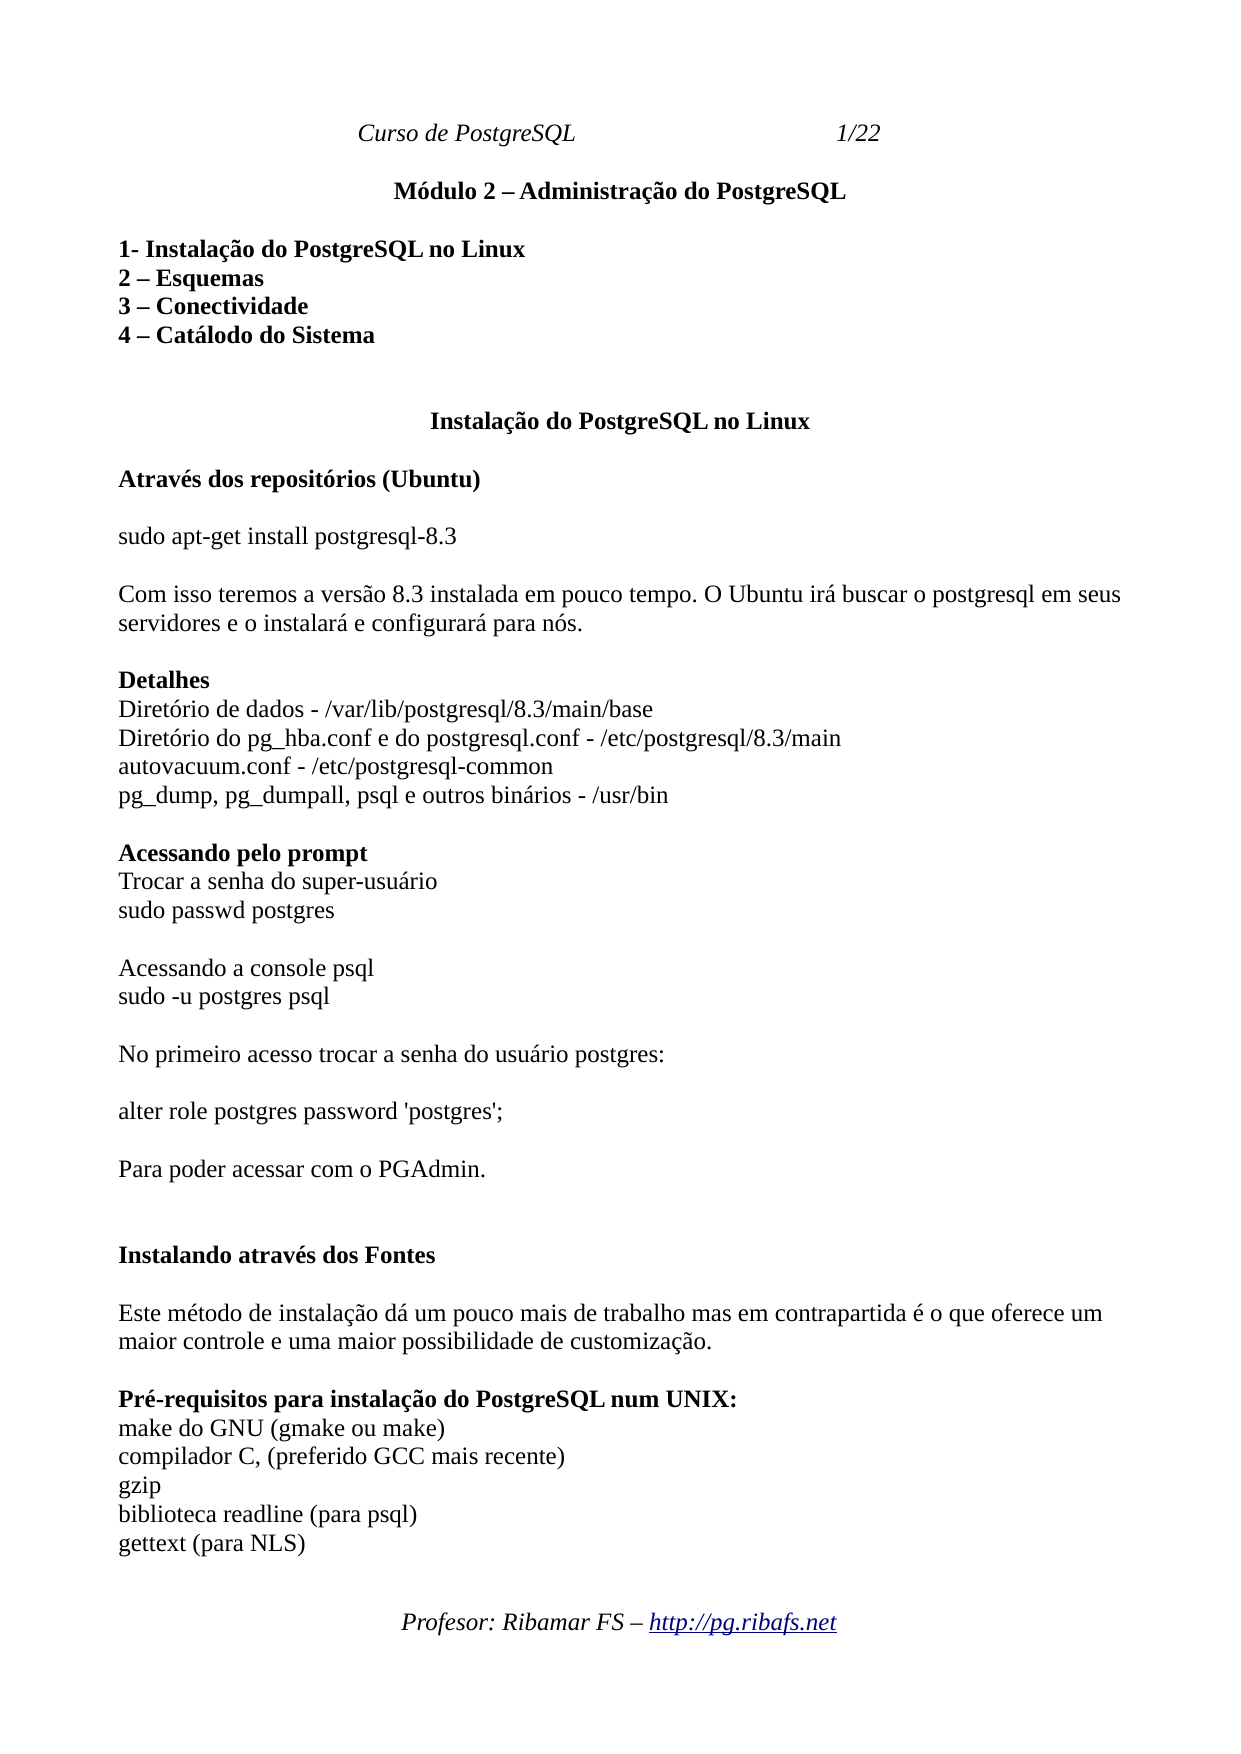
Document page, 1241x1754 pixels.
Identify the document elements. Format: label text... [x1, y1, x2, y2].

text Através dos repositórios (Ubuntu) [118, 464, 1122, 493]
text Trocar a senha do super-usuário [118, 866, 1122, 895]
text 3 – Conectividade [118, 291, 1122, 320]
text Diretório do pg_hba.conf e do postgresql.conf - /etc/postgresql/8.3/main [118, 723, 1122, 751]
text Instalando através dos Fontes [118, 1240, 1122, 1269]
text gettext (para NLS) [118, 1528, 1122, 1556]
text compilador C, (preferido GCC mais recente) [118, 1441, 1122, 1470]
text autovacuum.conf - /etc/postgresql-common [118, 751, 1122, 780]
text biblioteca readline (para psql) [118, 1499, 1122, 1528]
text Para poder acessar com o PGAdmin. [118, 1154, 1122, 1183]
text maior controle e uma maior possibilidade de customização. [118, 1326, 1122, 1355]
text gzip [118, 1470, 1122, 1499]
text No primeiro acesso trocar a senha do usuário postgres: [118, 1039, 1122, 1068]
text Detalhes [118, 665, 1122, 694]
text Instalação do PostgreSQL no Linux [118, 406, 1122, 435]
text Acessando a console psql [118, 953, 1122, 981]
text Diretório de dados - /var/lib/postgresql/8.3/main/base [118, 694, 1122, 723]
text alter role postgres password 'postgres'; [118, 1096, 1122, 1125]
text pg_dump, pg_dumpall, psql e outros binários - /usr/bin [118, 780, 1122, 809]
text sudo passwd postgres [118, 895, 1122, 924]
text Acessando pelo prompt [118, 838, 1122, 866]
text 4 – Catálodo do Sistema [118, 320, 1122, 349]
text 2 – Esquemas [118, 263, 1122, 291]
text servidores e o instalará e configurará para nós. [118, 608, 1122, 636]
text Módulo 2 – Administração do PostgreSQL [118, 176, 1122, 205]
text Com isso teremos a versão 8.3 instalada em pouco tempo. O Ubuntu irá buscar o postgresql em seus [118, 579, 1122, 608]
text Pré-requisitos para instalação do PostgreSQL num UNIX: [118, 1384, 1122, 1413]
text make do GNU (gmake ou make) [118, 1413, 1122, 1441]
text sudo -u postgres psql [118, 981, 1122, 1010]
text 1- Instalação do PostgreSQL no Linux [118, 234, 1122, 263]
text Este método de instalação dá um pouco mais de trabalho mas em contrapartida é o que oferece um [118, 1298, 1122, 1326]
text sudo apt-get install postgresql-8.3 [118, 521, 1122, 550]
